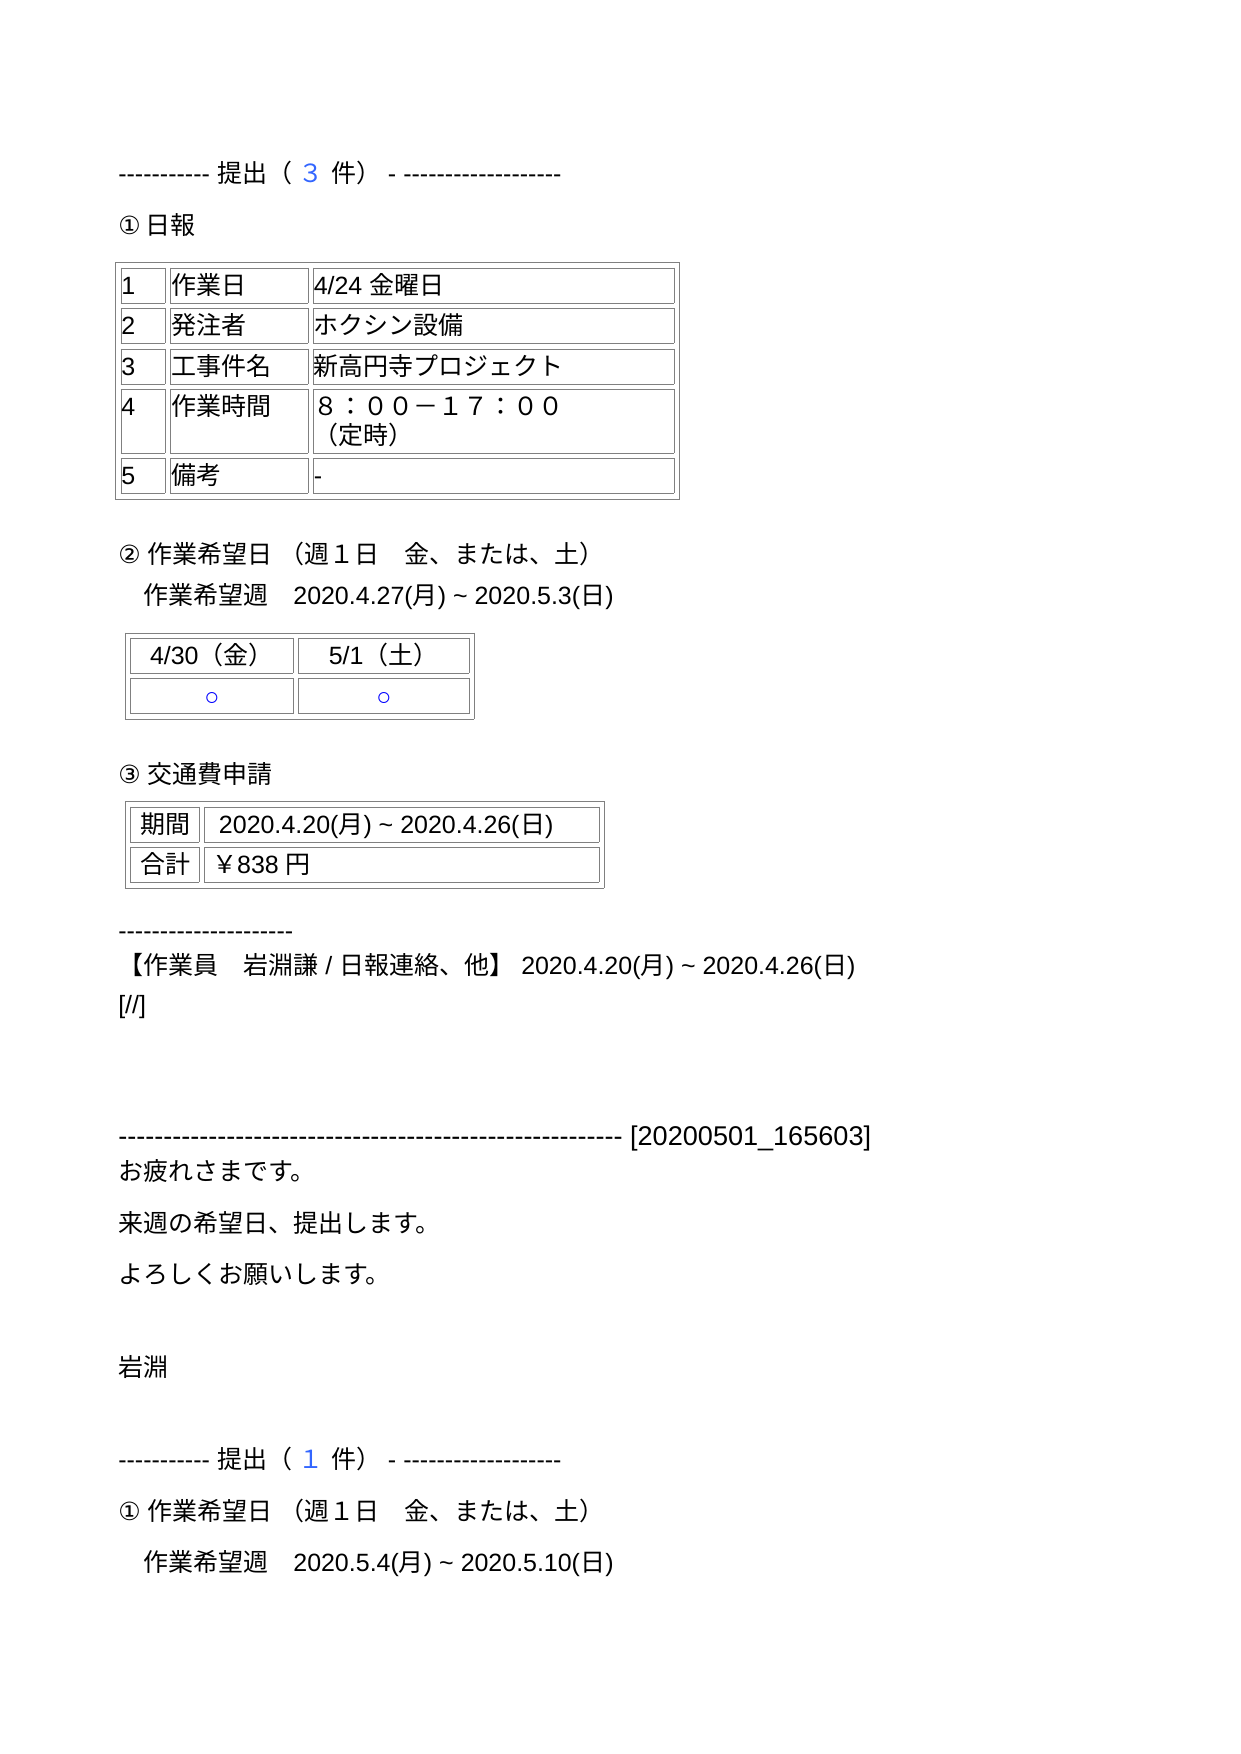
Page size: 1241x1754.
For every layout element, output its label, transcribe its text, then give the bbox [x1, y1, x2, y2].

table_header 期間 [128, 802, 202, 842]
text --------------------- [118, 916, 1122, 945]
text ② 作業希望日 （週１日 金、または、土） [118, 540, 1122, 568]
table_header 作業日 [168, 263, 310, 303]
table_cell ○ [296, 673, 471, 713]
text 【作業員 岩淵謙 / 日報連絡、他】 2020.4.20(月) ~ 2020.4.26(日) [118, 951, 1122, 979]
table_cell ホクシン設備 [310, 303, 677, 343]
table_cell 作業時間 [168, 384, 310, 453]
table_cell 5 [118, 453, 168, 493]
table_cell 工事件名 [168, 343, 310, 383]
table_cell 3 [118, 343, 168, 383]
text 作業希望週 2020.5.4(月) ~ 2020.5.10(日) [118, 1548, 1122, 1577]
text よろしくお願いします。 [118, 1260, 1122, 1289]
table_cell 備考 [168, 453, 310, 493]
table_header 2020.4.20(月) ~ 2020.4.26(日) [202, 802, 602, 842]
text -------------------------------------------------------- [20200501_165603] [118, 1119, 1122, 1151]
text 作業希望週 2020.4.27(月) ~ 2020.5.3(日) [118, 581, 1122, 610]
text ----------- 提出（ ３ 件） - ------------------- [118, 159, 1122, 188]
text [//] [118, 990, 1122, 1019]
table_cell - [314, 459, 674, 493]
table_cell 4 [118, 384, 168, 453]
table_cell 2 [118, 303, 168, 343]
table_cell 発注者 [168, 303, 310, 343]
table_cell ￥838 円 [202, 842, 602, 882]
table_cell ８：００－１７：００ （定時） [310, 384, 677, 453]
text 来週の希望日、提出します。 [118, 1208, 1122, 1237]
table_cell 新高円寺プロジェクト [310, 343, 677, 383]
table_cell 合計 [128, 842, 202, 882]
text ①日報 [118, 211, 1122, 239]
text ① 作業希望日 （週１日 金、または、土） [118, 1497, 1122, 1526]
table_header 4/30（金） [128, 634, 296, 673]
table_cell ○ [128, 673, 296, 713]
text お疲れさまです。 [118, 1157, 1122, 1186]
table_header 1 [118, 263, 168, 303]
table_header 4/24 金曜日 [310, 263, 677, 303]
table_cell - [310, 453, 677, 493]
text 岩淵 [118, 1353, 1122, 1381]
text ----------- 提出（ １ 件） - ------------------- [118, 1445, 1122, 1474]
table_header 5/1（土） [296, 634, 471, 673]
text ③ 交通費申請 [118, 760, 1122, 789]
